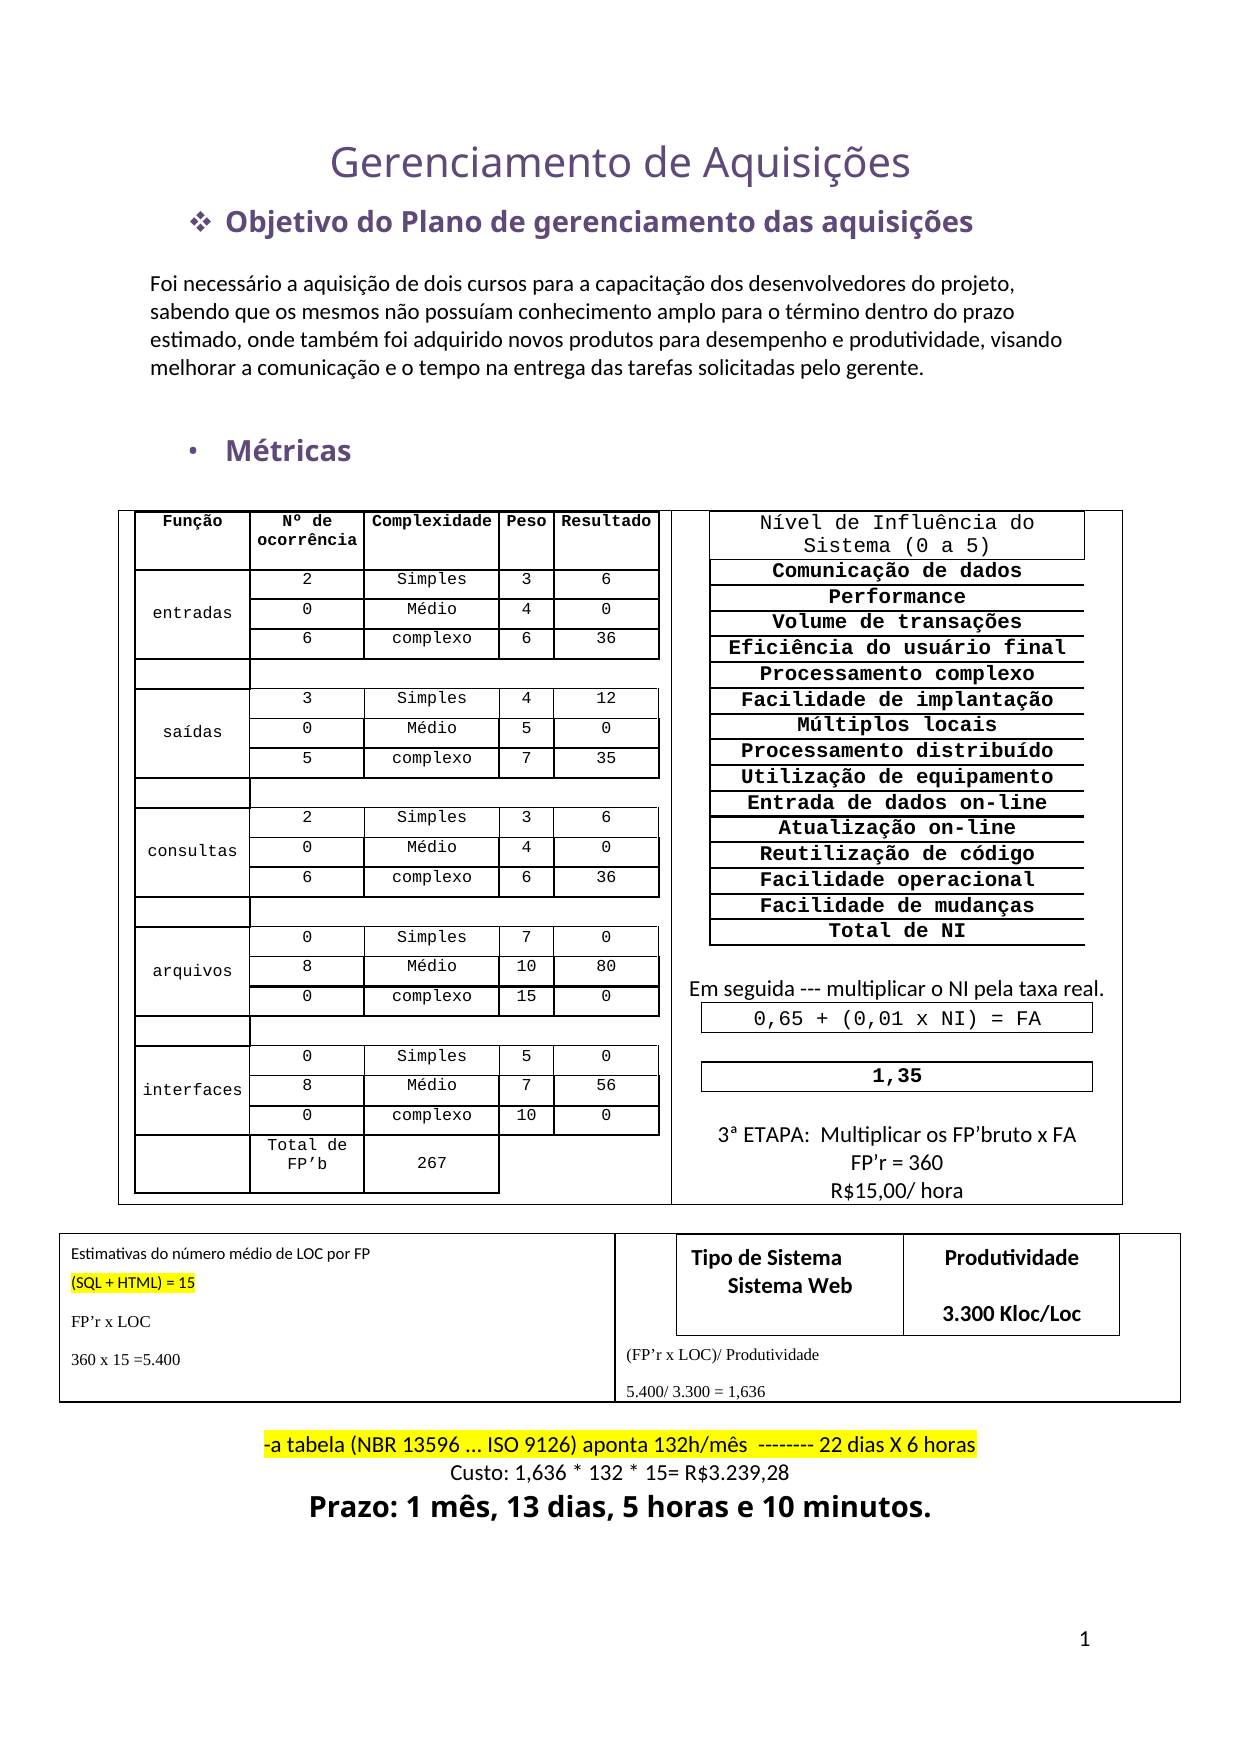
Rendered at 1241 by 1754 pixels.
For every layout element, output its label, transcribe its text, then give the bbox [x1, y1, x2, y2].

table_cell 0 [555, 1107, 658, 1134]
table_cell [499, 779, 554, 807]
table_cell [136, 660, 249, 688]
table_cell 1,35 [702, 1063, 1092, 1091]
table_cell Facilidade operacional [711, 869, 1084, 892]
table_cell [499, 1017, 554, 1045]
table_header [119, 511, 671, 1204]
table_cell complexo [365, 630, 498, 658]
table_cell Facilidade de implantação [711, 689, 1084, 712]
table_header (FP’r x LOC)/ Produtividade 5.400/ 3.300 = 1,636 [616, 1234, 1180, 1401]
table_cell Simples [365, 808, 499, 837]
table_cell 7 [500, 749, 553, 777]
table_header Estimativas do número médio de LOC por FP (SQL + HTML) = 15 FP’r x LOC 360 x 15 =5.400 [60, 1234, 614, 1401]
subtitle Objetivo do Plano de gerenciamento das aquisições [187, 202, 1090, 241]
table_cell 0 [555, 837, 658, 866]
table_cell Comunicação de dados [711, 560, 1084, 584]
table_cell [554, 1136, 658, 1192]
table_cell [554, 660, 658, 688]
text Prazo: 1 mês, 13 dias, 5 horas e 10 minutos. [150, 1486, 1090, 1526]
table_cell [364, 660, 499, 688]
table_cell [251, 898, 364, 926]
table_cell [554, 779, 658, 807]
table_cell Médio [365, 1076, 498, 1104]
table_cell Utilização de equipamento [711, 766, 1084, 789]
table_cell 10 [500, 1107, 553, 1134]
table_cell 6 [554, 807, 658, 837]
table_cell 5 [250, 749, 363, 777]
table_header Tipo de Sistema Sistema Web [677, 1235, 903, 1334]
table_cell [500, 1136, 554, 1192]
table_cell Performance [711, 586, 1084, 609]
table_cell 3 [500, 808, 553, 837]
table_cell Simples [365, 571, 498, 598]
text Custo: 1,636 * 132 * 15= R$3.239,28 [150, 1458, 1090, 1486]
table_cell 6 [251, 630, 363, 658]
table_cell [364, 1017, 499, 1045]
table_cell [251, 779, 364, 807]
table_cell 3 [500, 571, 553, 598]
table_cell 0 [554, 1045, 658, 1075]
table_cell 8 [250, 957, 363, 985]
table_cell 5 [500, 719, 553, 747]
table_cell [251, 1017, 364, 1045]
table_cell Volume de transações [711, 612, 1084, 635]
table_cell [554, 1017, 658, 1045]
table_cell 0 [555, 988, 658, 1015]
table_cell [136, 779, 249, 807]
table_cell 56 [555, 1075, 658, 1104]
table_cell 6 [250, 868, 363, 896]
table_cell Médio [365, 719, 498, 747]
table_cell [554, 898, 658, 926]
table_cell Total de NI [711, 920, 1084, 944]
table_cell 4 [500, 600, 553, 628]
table_header Nº de ocorrência [251, 513, 363, 568]
table_cell [136, 1136, 249, 1192]
table_cell [136, 898, 249, 926]
table_cell 267 [365, 1136, 498, 1192]
table_cell 7 [500, 927, 553, 956]
table_cell 6 [555, 571, 658, 598]
text Foi necessário a aquisição de dois cursos para a capacitação dos desenvolvedores do projeto, sabendo que os mesmos não possuíam conhecimento amplo para o término dentro do prazo estimado, onde também foi adquirido novos produtos para desempenho e produtividade, visando melhorar a comunicação e o tempo na entrega das tarefas solicitadas pelo gerente. [150, 269, 1090, 381]
table_cell Médio [365, 957, 498, 985]
table_cell 0 [250, 1107, 363, 1134]
table_cell 5 [500, 1046, 553, 1075]
table_cell 6 [500, 630, 553, 658]
table_header 0,65 + (0,01 x NI) = FA [702, 1003, 1092, 1032]
text -a tabela (NBR 13596 ... ISO 9126) aponta 132h/mês -------- 22 dias X 6 horas [150, 1430, 1090, 1458]
table_cell 8 [250, 1076, 363, 1104]
table_cell 7 [500, 1076, 553, 1104]
table_header Complexidade [365, 513, 498, 568]
table_header Peso [500, 513, 553, 568]
table_cell entradas [136, 571, 249, 658]
table_cell Reutilização de código [711, 843, 1084, 867]
table_cell complexo [365, 1107, 498, 1134]
table_cell 80 [555, 956, 658, 985]
table_cell saídas [136, 690, 249, 777]
list Gerenciamento de Aquisições [150, 132, 1090, 189]
table_cell Processamento complexo [711, 663, 1084, 687]
table_cell Entrada de dados on-line [711, 792, 1084, 815]
table_cell Total de FP’b [251, 1136, 363, 1192]
table_cell [701, 1033, 1093, 1061]
table_cell consultas [136, 809, 249, 896]
table_cell 0 [250, 838, 363, 866]
table_cell 12 [554, 688, 658, 717]
table_cell [136, 1017, 249, 1045]
table_cell Atualização on-line [711, 818, 1084, 841]
table_cell 0 [250, 719, 363, 747]
table_cell Múltiplos locais [711, 715, 1084, 738]
table_cell interfaces [136, 1047, 249, 1134]
table_cell 0 [250, 1046, 364, 1075]
table_cell 36 [555, 868, 658, 896]
table_cell complexo [365, 868, 498, 896]
table_cell [499, 898, 554, 926]
table_cell Médio [365, 838, 498, 866]
table_cell [499, 660, 554, 688]
table_cell 0 [250, 927, 364, 956]
table_cell 4 [500, 838, 553, 866]
table_cell Processamento distribuído [711, 740, 1084, 764]
table_cell 0 [250, 988, 363, 1015]
table_cell 0 [554, 926, 658, 956]
table_cell complexo [365, 988, 498, 1015]
table_cell [364, 898, 499, 926]
table_cell 0 [555, 600, 658, 628]
table_cell [251, 660, 364, 688]
table_cell [364, 779, 499, 807]
table_cell arquivos [136, 928, 249, 1015]
table_cell 15 [500, 988, 553, 1015]
table_cell 4 [500, 689, 553, 717]
table_cell Simples [365, 689, 499, 717]
table_header Produtividade 3.300 Kloc/Loc [904, 1235, 1119, 1334]
table_cell 2 [250, 808, 364, 837]
table_cell Simples [365, 927, 499, 956]
table_header Nível de Influência do Sistema (0 a 5) [710, 512, 1084, 559]
table_header Função [136, 513, 249, 568]
table_header Em seguida --- multiplicar o NI pela taxa real. 3ª ETAPA: Multiplicar os FP’bruto x FA FP’r = 360 R$15,00/ hora [672, 511, 1122, 1204]
table_cell 0 [555, 718, 658, 747]
table_cell 10 [500, 957, 553, 985]
table_cell Facilidade de mudanças [711, 895, 1084, 918]
table_cell 36 [555, 630, 658, 658]
table_cell 0 [251, 600, 363, 628]
table_cell Eficiência do usuário final [711, 637, 1084, 661]
table_cell 35 [555, 749, 658, 777]
subtitle Métricas [187, 430, 1090, 470]
table_cell Simples [365, 1046, 499, 1075]
table_cell 3 [250, 689, 364, 717]
table_cell Médio [365, 600, 498, 628]
table_header Resultado [555, 513, 658, 568]
table_cell complexo [365, 749, 498, 777]
table_cell 6 [500, 868, 553, 896]
table_cell 2 [251, 571, 363, 598]
